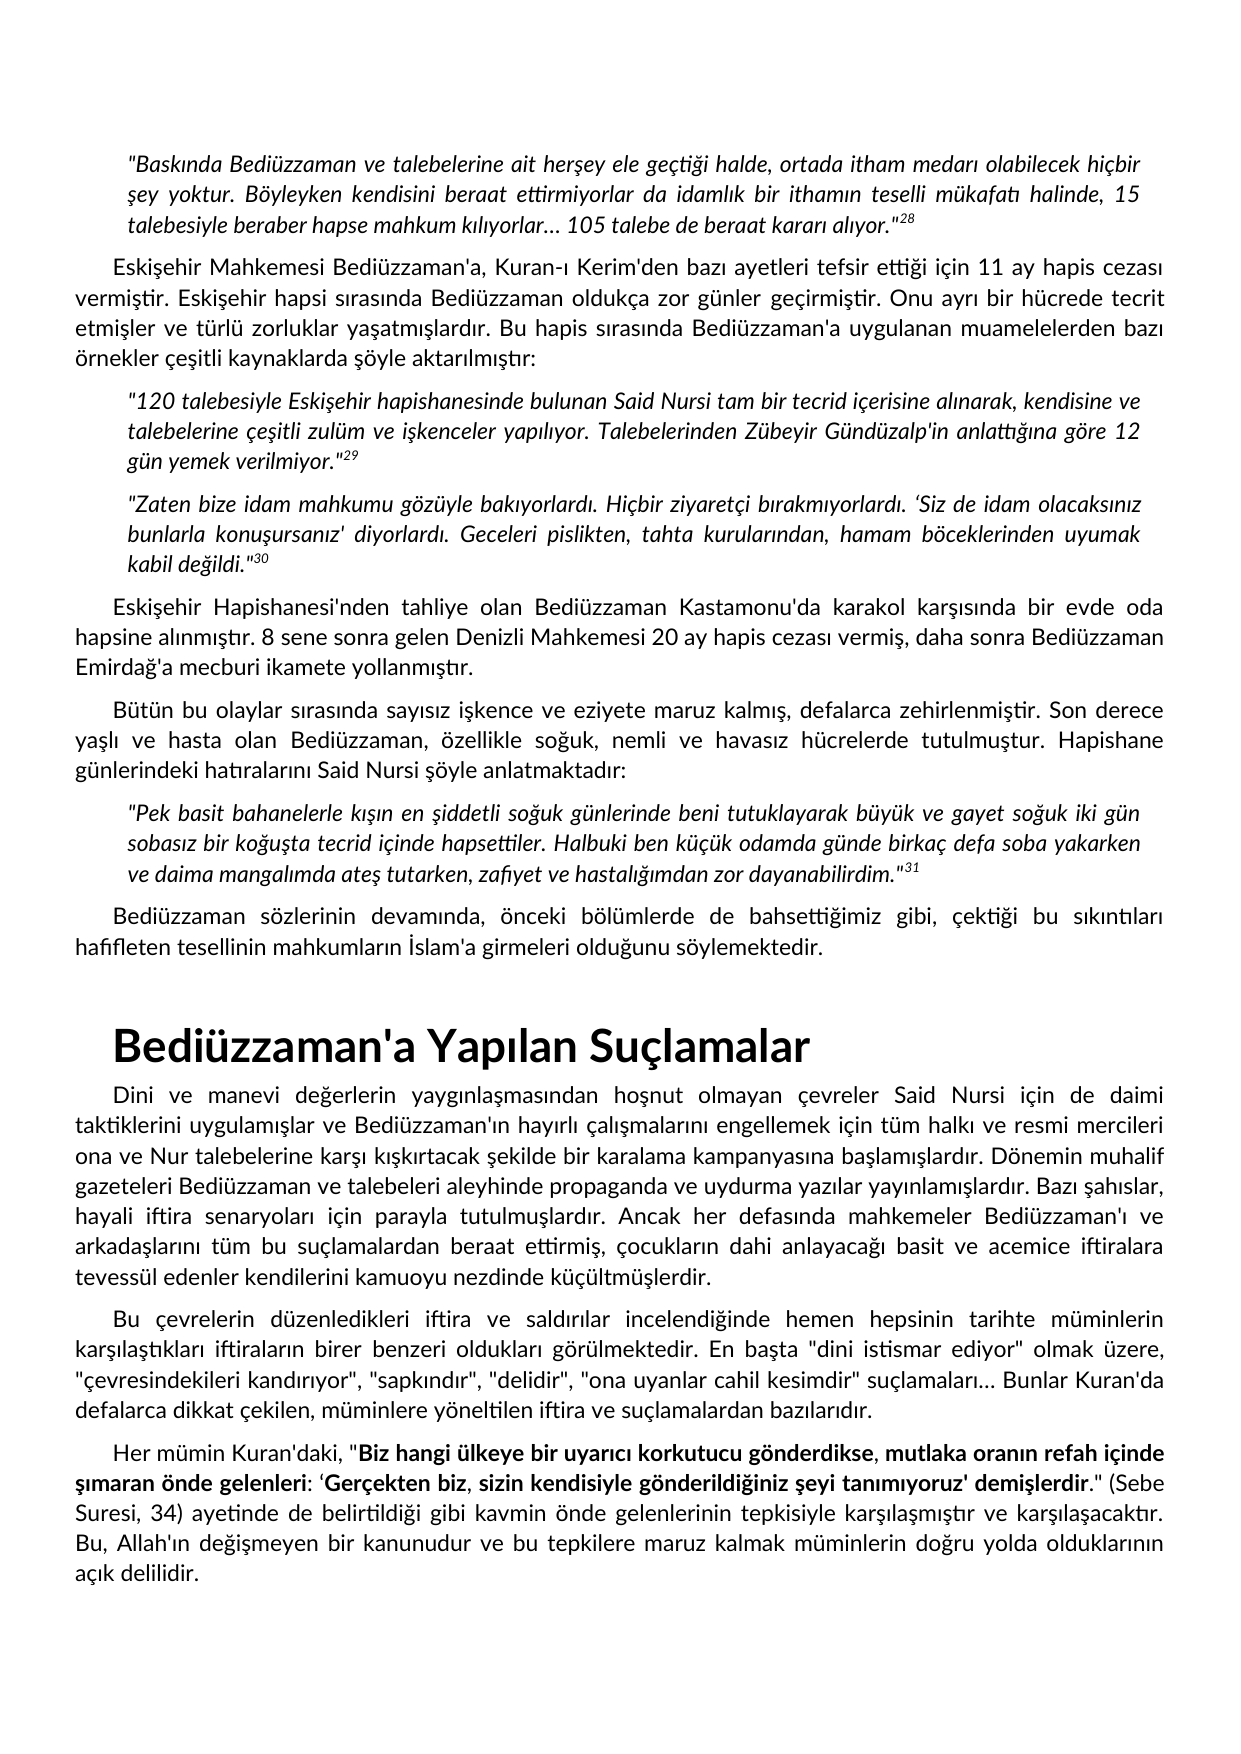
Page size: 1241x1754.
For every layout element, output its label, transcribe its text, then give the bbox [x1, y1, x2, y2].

text Eskişehir Hapishanesi'nden tahliye olan Bediüzzaman Kastamonu'da karakol karşısında bir evde oda hapsine alınmıştır. 8 sene sonra gelen Denizli Mahkemesi 20 ay hapis cezası vermiş, daha sonra Bediüzzaman Emirdağ'a mecburi ikamete yollanmıştır. [75, 593, 1165, 681]
text Bütün bu olaylar sırasında sayısız işkence ve eziyete maruz kalmış, defalarca zehirlenmiştir. Son derece yaşlı ve hasta olan Bediüzzaman, özellikle soğuk, nemli ve havasız hücrelerde tutulmuştur. Hapishane günlerindeki hatıralarını Said Nursi şöyle anlatmaktadır: [75, 696, 1165, 784]
text "Zaten bize idam mahkumu gözüyle bakıyorlardı. Hiçbir ziyaretçi bırakmıyorlardı. ‘Siz de idam olacaksınız bunlarla konuşursanız' diyorlardı. Geceleri pislikten, tahta kurularından, hamam böceklerinden uyumak kabil değildi."30 [127, 489, 1143, 577]
text Her mümin Kuran'daki, "Biz hangi ülkeye bir uyarıcı korkutucu gönderdikse, mutlaka oranın refah içinde şımaran önde gelenleri: ‘Gerçekten biz, sizin kendisiyle gönderildiğiniz şeyi tanımıyoruz' demişlerdir." (Sebe Suresi, 34) ayetinde de belirtildiği gibi kavmin önde gelenlerinin tepkisiyle karşılaşmıştır ve karşılaşacaktır. Bu, Allah'ın değişmeyen bir kanunudur ve bu tepkilere maruz kalmak müminlerin doğru yolda olduklarının açık delilidir. [75, 1438, 1165, 1587]
text Dini ve manevi değerlerin yaygınlaşmasından hoşnut olmayan çevreler Said Nursi için de daimi taktiklerini uygulamışlar ve Bediüzzaman'ın hayırlı çalışmalarını engellemek için tüm halkı ve resmi mercileri ona ve Nur talebelerine karşı kışkırtacak şekilde bir karalama kampanyasına başlamışlardır. Dönemin muhalif gazeteleri Bediüzzaman ve talebeleri aleyhinde propaganda ve uydurma yazılar yayınlamışlardır. Bazı şahıslar, hayali iftira senaryoları için parayla tutulmuşlardır. Ancak her defasında mahkemeler Bediüzzaman'ı ve arkadaşlarını tüm bu suçlamalardan beraat ettirmiş, çocukların dahi anlayacağı basit ve acemice iftiralara tevessül edenler kendilerini kamuoyu nezdinde küçültmüşlerdir. [75, 1081, 1165, 1290]
text Bu çevrelerin düzenledikleri iftira ve saldırılar incelendiğinde hemen hepsinin tarihte müminlerin karşılaştıkları iftiraların birer benzeri oldukları görülmektedir. En başta "dini istismar ediyor" olmak üzere, "çevresindekileri kandırıyor", "sapkındır", "delidir", "ona uyanlar cahil kesimdir" suçlamaları… Bunlar Kuran'da defalarca dikkat çekilen, müminlere yöneltilen iftira ve suçlamalardan bazılarıdır. [75, 1305, 1165, 1423]
text Bediüzzaman sözlerinin devamında, önceki bölümlerde de bahsettiğimiz gibi, çektiği bu sıkıntıları hafifleten tesellinin mahkumların İslam'a girmeleri olduğunu söylemektedir. [75, 902, 1165, 960]
text "120 talebesiyle Eskişehir hapishanesinde bulunan Said Nursi tam bir tecrid içerisine alınarak, kendisine ve talebelerine çeşitli zulüm ve işkenceler yapılıyor. Talebelerinden Zübeyir Gündüzalp'in anlattığına göre 12 gün yemek verilmiyor."29 [127, 386, 1143, 474]
subtitle Bediüzzaman'a Yapılan Suçlamalar [112, 1018, 1165, 1073]
text "Pek basit bahanelerle kışın en şiddetli soğuk günlerinde beni tutuklayarak büyük ve gayet soğuk iki gün sobasız bir koğuşta tecrid içinde hapsettiler. Halbuki ben küçük odamda günde birkaç defa soba yakarken ve daima mangalımda ateş tutarken, zafiyet ve hastalığımdan zor dayanabilirdim."31 [127, 799, 1143, 887]
text Eskişehir Mahkemesi Bediüzzaman'a, Kuran-ı Kerim'den bazı ayetleri tefsir ettiği için 11 ay hapis cezası vermiştir. Eskişehir hapsi sırasında Bediüzzaman oldukça zor günler geçirmiştir. Onu ayrı bir hücrede tecrit etmişler ve türlü zorluklar yaşatmışlardır. Bu hapis sırasında Bediüzzaman'a uygulanan muamelelerden bazı örnekler çeşitli kaynaklarda şöyle aktarılmıştır: [75, 253, 1165, 371]
text "Baskında Bediüzzaman ve talebelerine ait herşey ele geçtiği halde, ortada itham medarı olabilecek hiçbir şey yoktur. Böyleyken kendisini beraat ettirmiyorlar da idamlık bir ithamın teselli mükafatı halinde, 15 talebesiyle beraber hapse mahkum kılıyorlar… 105 talebe de beraat kararı alıyor."28 [127, 150, 1143, 238]
